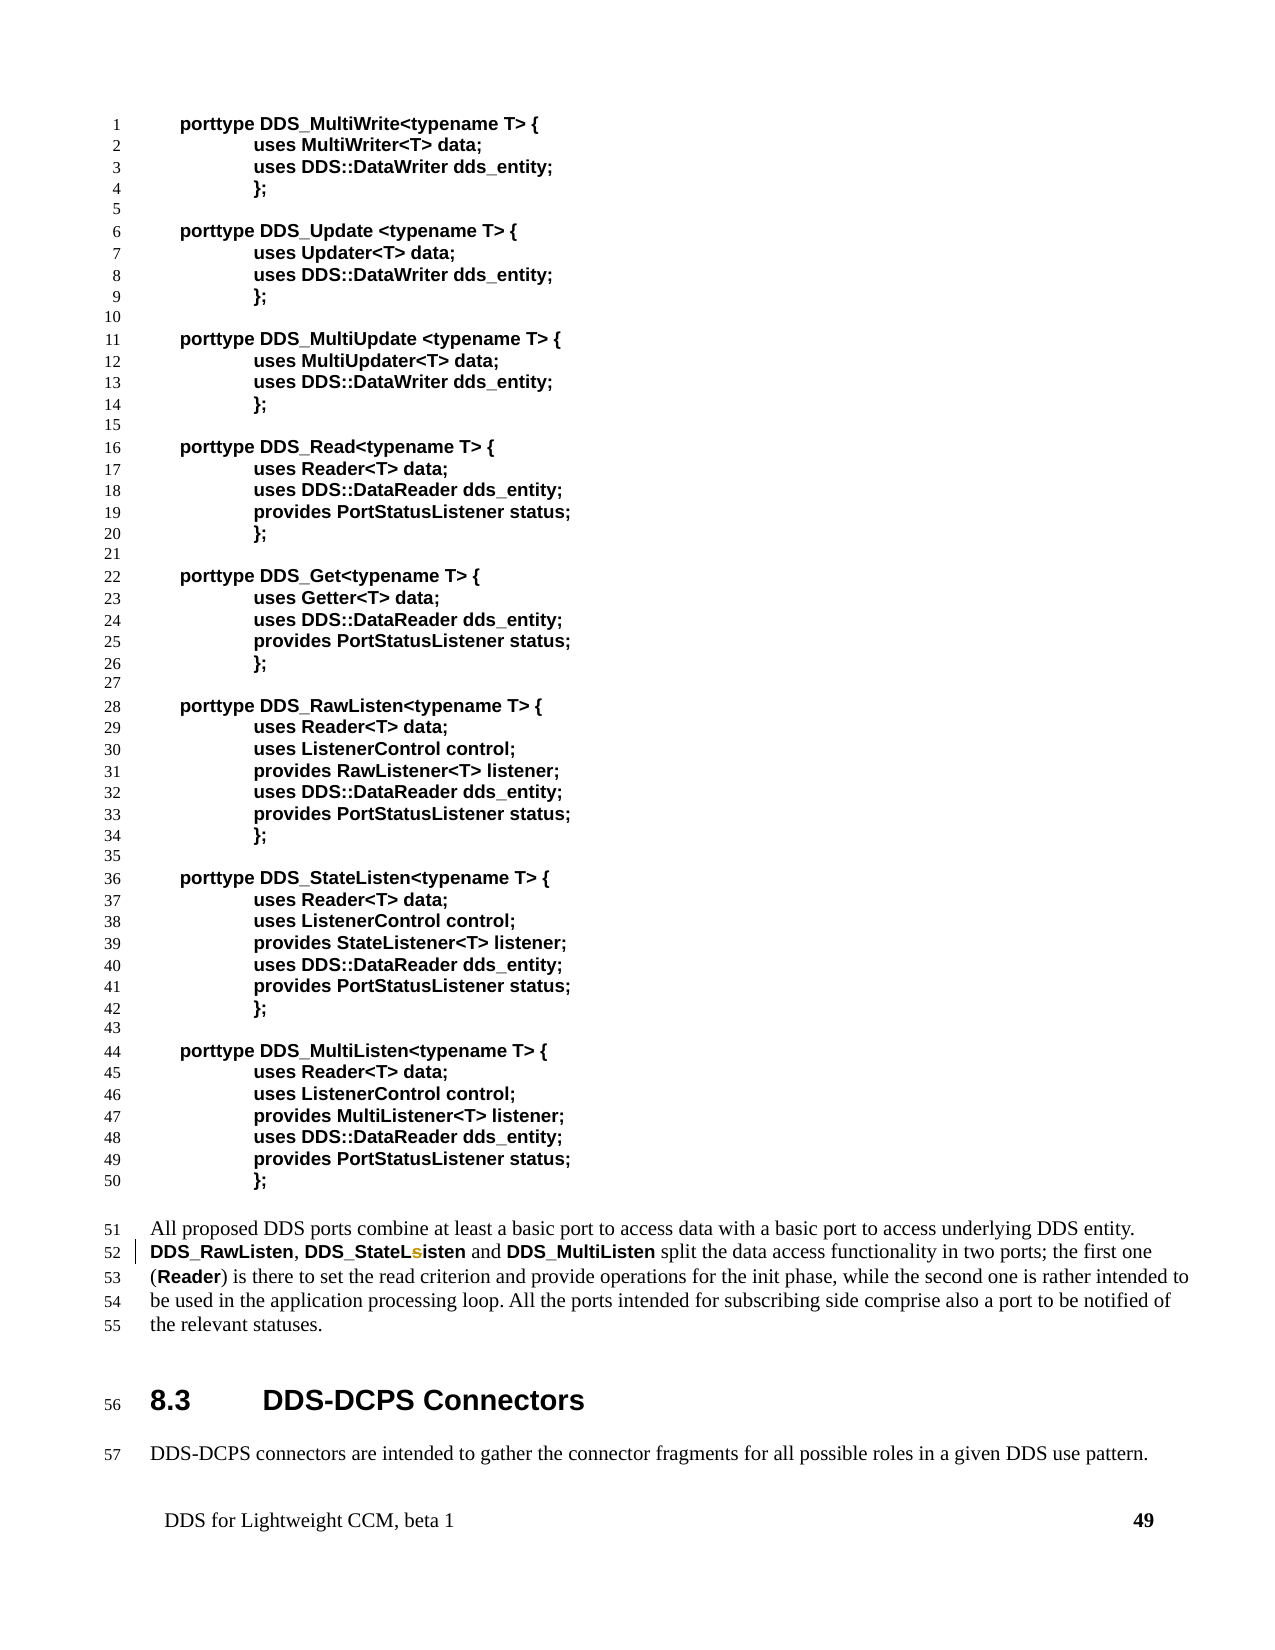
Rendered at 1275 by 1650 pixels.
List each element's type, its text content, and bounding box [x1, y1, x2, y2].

text All proposed DDS ports combine at least a basic port to access data with a basic port to access underlying DDS entity. DDS_RawListen, DDS_StateListen and DDS_MultiListen split the data access functionality in two ports; the first one (Reader) is there to set the read criterion and provide operations for the init phase, while the second one is rather intended to be used in the application processing loop. All the ports intended for subscribing side comprise also a port to be notified of the relevant statuses. [150, 1215, 1200, 1336]
text provides PortStatusListener status; [179, 975, 1200, 997]
text }; [179, 652, 1200, 673]
text porttype DDS_Read<typename T> { [179, 436, 1200, 457]
text }; [179, 285, 1200, 307]
text }; [179, 522, 1200, 544]
text porttype DDS_Update <typename T> { [179, 220, 1200, 242]
text uses ListenerControl control; [179, 1083, 1200, 1104]
text uses Reader<T> data; [179, 1061, 1200, 1083]
text provides MultiListener<T> listener; [179, 1104, 1200, 1126]
text uses Reader<T> data; [179, 716, 1200, 738]
text uses DDS::DataWriter dds_entity; [179, 263, 1200, 285]
text DDS-DCPS connectors are intended to gather the connector fragments for all possible roles in a given DDS use pattern. [150, 1441, 1200, 1465]
text provides PortStatusListener status; [179, 630, 1200, 652]
subtitle DDS-DCPS Connectors [150, 1383, 1200, 1417]
text uses DDS::DataReader dds_entity; [179, 479, 1200, 501]
text uses Updater<T> data; [179, 242, 1200, 263]
text porttype DDS_Get<typename T> { [179, 565, 1200, 587]
text }; [179, 1169, 1200, 1191]
text uses Getter<T> data; [179, 587, 1200, 608]
text uses ListenerControl control; [179, 738, 1200, 759]
text provides StateListener<T> listener; [179, 932, 1200, 953]
text uses DDS::DataReader dds_entity; [179, 781, 1200, 802]
text uses MultiUpdater<T> data; [179, 350, 1200, 371]
text uses DDS::DataReader dds_entity; [179, 953, 1200, 975]
text uses DDS::DataReader dds_entity; [179, 1126, 1200, 1147]
text }; [179, 824, 1200, 846]
text porttype DDS_MultiWrite<typename T> { [179, 112, 1200, 134]
text uses Reader<T> data; [179, 889, 1200, 910]
text porttype DDS_MultiListen<typename T> { [179, 1040, 1200, 1061]
text provides RawListener<T> listener; [179, 759, 1200, 781]
text porttype DDS_RawListen<typename T> { [179, 695, 1200, 716]
text uses ListenerControl control; [179, 910, 1200, 932]
text }; [179, 177, 1200, 199]
text porttype DDS_MultiUpdate <typename T> { [179, 328, 1200, 350]
text uses DDS::DataWriter dds_entity; [179, 156, 1200, 177]
text uses MultiWriter<T> data; [179, 134, 1200, 156]
text porttype DDS_StateListen<typename T> { [179, 867, 1200, 889]
text provides PortStatusListener status; [179, 1147, 1200, 1169]
text uses DDS::DataWriter dds_entity; [179, 371, 1200, 393]
text uses Reader<T> data; [179, 457, 1200, 479]
text provides PortStatusListener status; [179, 802, 1200, 824]
text provides PortStatusListener status; [179, 501, 1200, 522]
text uses DDS::DataReader dds_entity; [179, 608, 1200, 630]
text }; [179, 997, 1200, 1018]
text }; [179, 393, 1200, 414]
